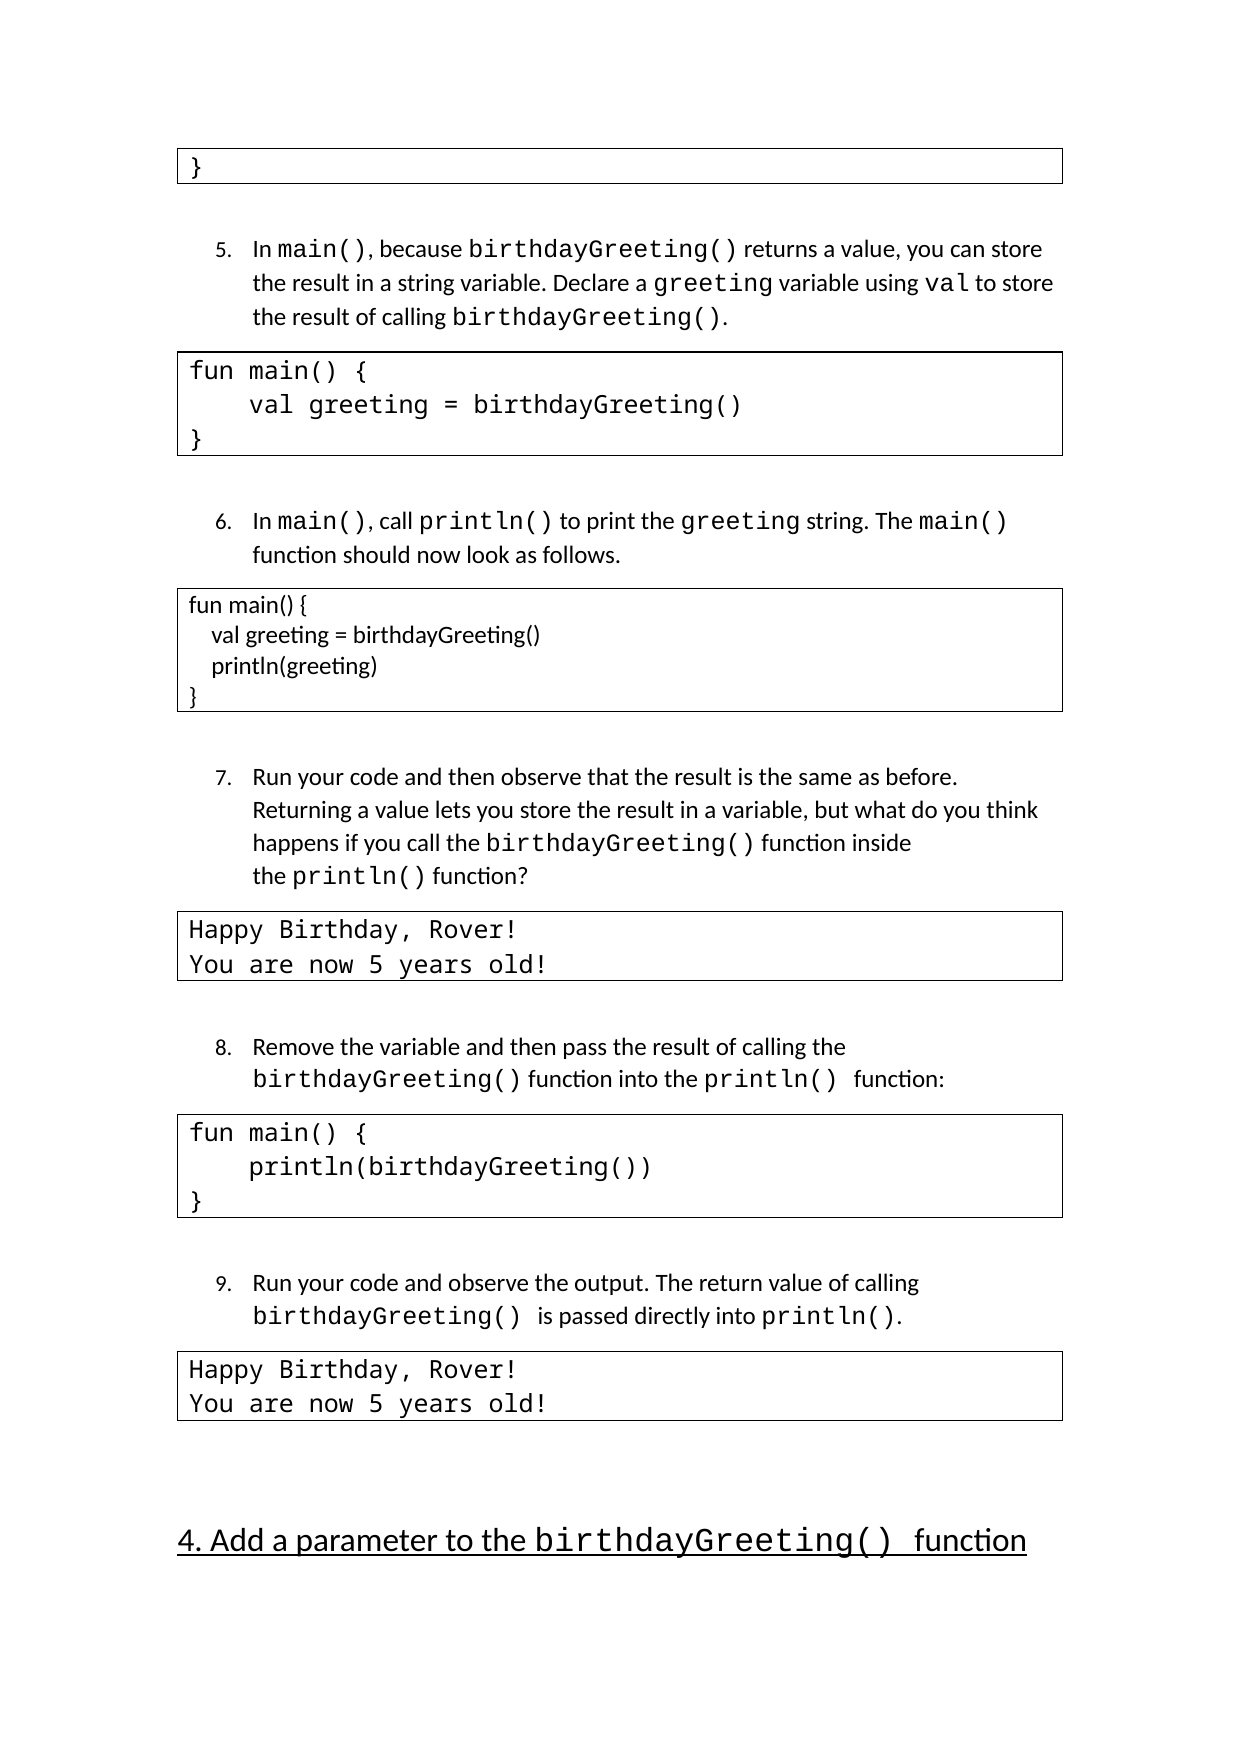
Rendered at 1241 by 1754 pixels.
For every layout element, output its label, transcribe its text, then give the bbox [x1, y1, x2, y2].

table_header } [178, 149, 1062, 183]
list In main(), call println() to print the greeting string. The main() function should now look as follows. [215, 505, 1063, 569]
text 4. Add a parameter to the birthdayGreeting() function [177, 1519, 1063, 1562]
list Remove the variable and then pass the result of calling the birthdayGreeting() function into the println() function: [215, 1031, 1063, 1095]
table_header Happy Birthday, Rover! You are now 5 years old! [178, 1352, 1062, 1420]
table_header Happy Birthday, Rover! You are now 5 years old! [178, 912, 1062, 980]
list Run your code and then observe that the result is the same as before. Returning a value lets you store the result in a variable, but what do you think happens if you call the birthdayGreeting() function inside the println() function? [215, 761, 1063, 892]
table_header fun main() { val greeting = birthdayGreeting() println(greeting) } [178, 589, 1062, 711]
table_header fun main() { println(birthdayGreeting()) } [178, 1115, 1062, 1217]
list In main(), because birthdayGreeting() returns a value, you can store the result in a string variable. Declare a greeting variable using val to store the result of calling birthdayGreeting(). [215, 233, 1063, 332]
table_header fun main() { val greeting = birthdayGreeting() } [178, 353, 1062, 454]
list Run your code and observe the output. The return value of calling birthdayGreeting() is passed directly into println(). [215, 1267, 1063, 1332]
